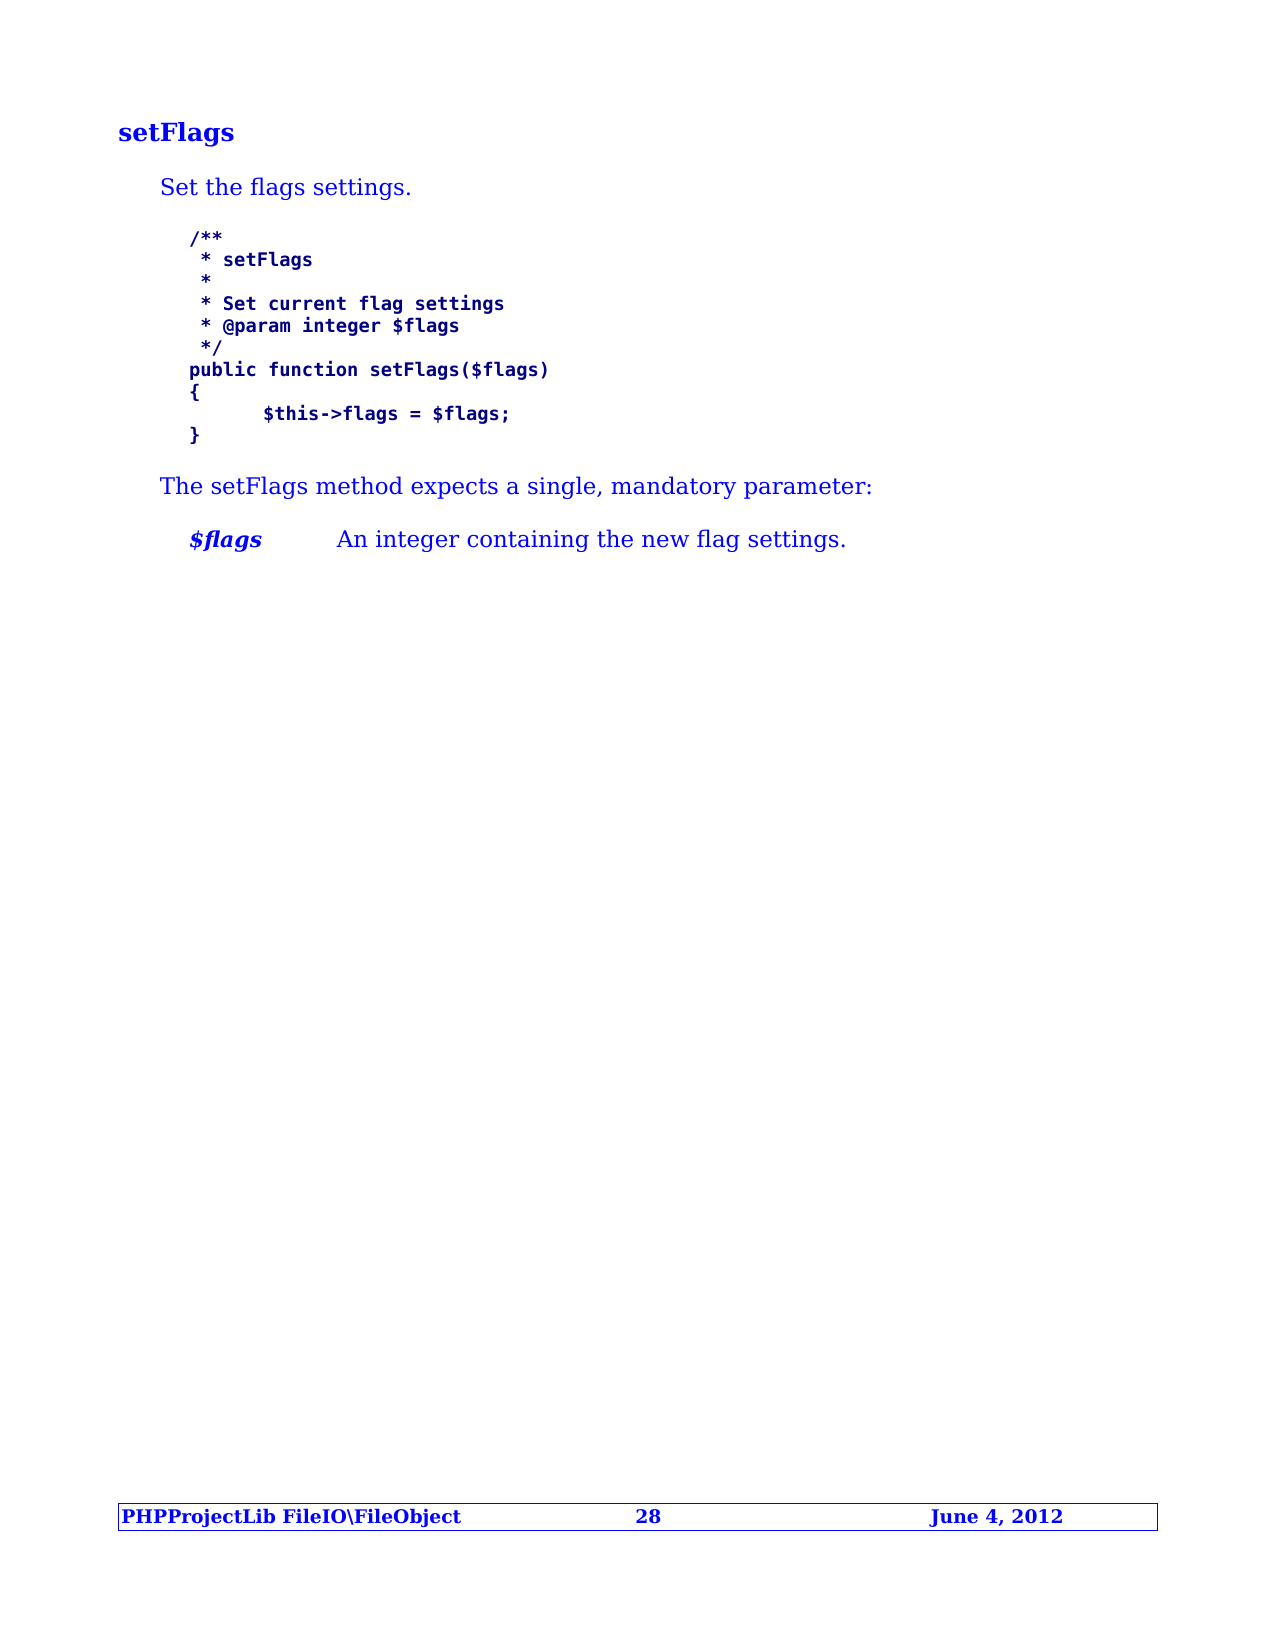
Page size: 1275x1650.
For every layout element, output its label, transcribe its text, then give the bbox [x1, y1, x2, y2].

list { [189, 381, 1157, 402]
text The setFlags method expects a single, mandatory parameter: [159, 473, 1157, 499]
list * [189, 271, 1157, 293]
list public function setFlags($flags) [189, 359, 1157, 381]
list * @param integer $flags [189, 315, 1157, 337]
list } [189, 424, 1157, 446]
list $this->flags = $flags; [189, 402, 1157, 424]
list * setFlags [189, 249, 1157, 271]
text $flags An integer containing the new flag settings. [189, 526, 1157, 553]
list /** [189, 227, 1157, 249]
list */ [189, 337, 1157, 359]
title setFlags [118, 118, 1157, 147]
text Set the flags settings. [159, 174, 1157, 201]
list * Set current flag settings [189, 293, 1157, 315]
